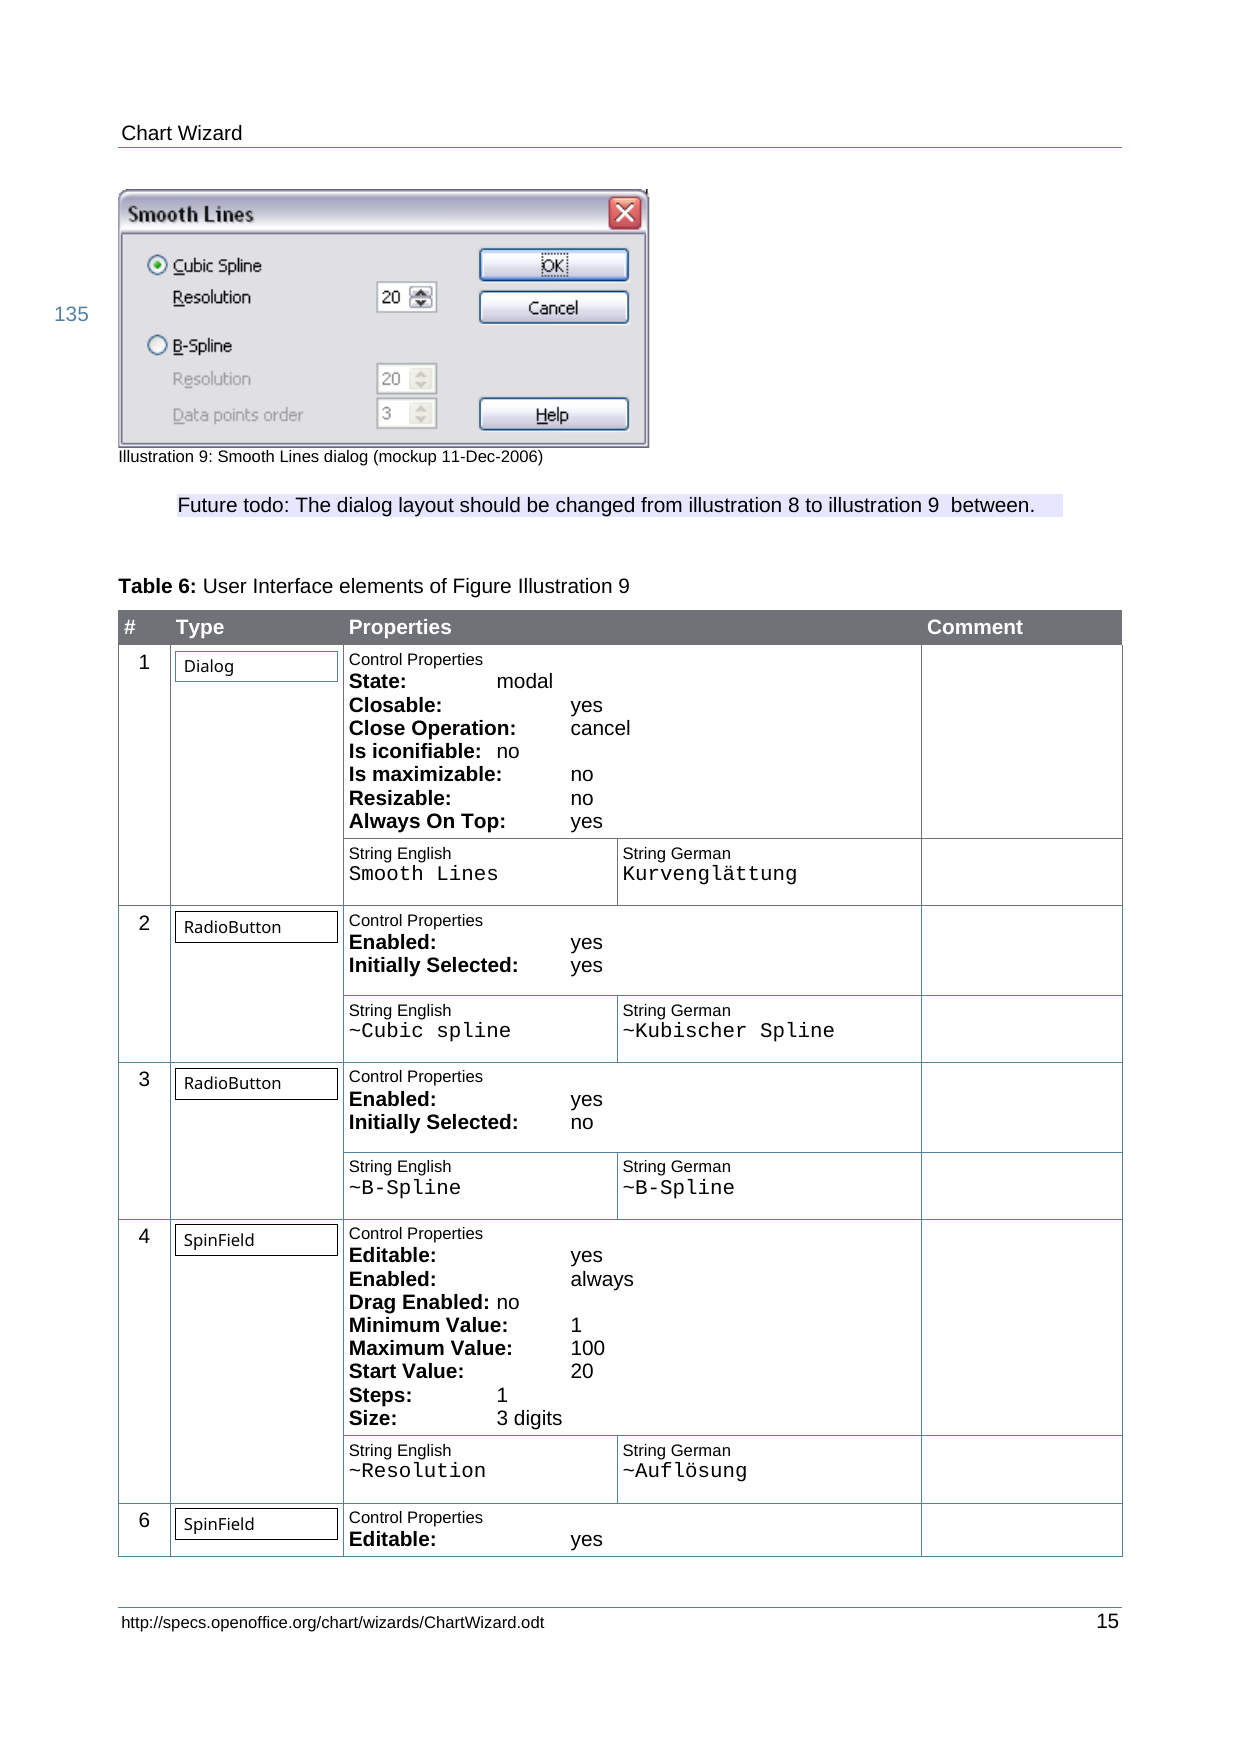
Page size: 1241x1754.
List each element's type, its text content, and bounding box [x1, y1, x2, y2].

table_header Type [170, 610, 343, 645]
table_header Control Properties State: modal Closable: yes Close Operation: cancel Is iconifiable: no Is maximizable: no Resizable: no Always On Top: yes [344, 645, 921, 838]
text Future todo: The dialog layout should be changed from illustration 8 to illustration 9 between. [177, 494, 1063, 517]
table_cell 4 [119, 1220, 170, 1502]
table_header Control Properties Editable: yes [344, 1504, 921, 1556]
table_header Control Properties Enabled: yes Initially Selected: no [344, 1063, 921, 1152]
table_cell 2 [119, 906, 170, 1062]
table_cell [171, 1220, 343, 1502]
table_cell [171, 1504, 343, 1556]
table_cell [922, 839, 1122, 905]
table_cell String English ~Cubic spline [344, 996, 617, 1062]
table_cell [171, 1063, 343, 1219]
table_header # [118, 610, 170, 645]
table_cell String German ~Auflösung [618, 1436, 921, 1502]
table_header [922, 645, 1122, 838]
table_cell String German ~B-Spline [618, 1153, 921, 1219]
table_cell 1 [119, 645, 170, 905]
table_header [922, 1063, 1122, 1152]
table_cell [922, 996, 1122, 1062]
table_cell [171, 645, 343, 905]
table_cell String English ~Resolution [344, 1436, 617, 1502]
table_header [922, 906, 1122, 995]
table_cell [171, 906, 343, 1062]
table_cell String English ~B-Spline [344, 1153, 617, 1219]
table_cell 6 [119, 1504, 170, 1556]
text Illustration 9: Smooth Lines dialog (mockup 11-Dec-2006) [118, 448, 650, 466]
table_header Control Properties Enabled: yes Initially Selected: yes [344, 906, 921, 995]
table_cell [922, 1153, 1122, 1219]
table_header Comment [921, 610, 1122, 645]
table_cell String English Smooth Lines [344, 839, 617, 905]
table_cell [922, 1436, 1122, 1502]
table_cell String German Kurvenglättung [618, 839, 921, 905]
table_header Properties [343, 610, 921, 645]
table_header [922, 1504, 1122, 1556]
text Table 6: User Interface elements of Figure Illustration 9 [118, 574, 1122, 598]
table_header [922, 1220, 1122, 1435]
table_cell 3 [119, 1063, 170, 1219]
table_header Control Properties Editable: yes Enabled: always Drag Enabled: no Minimum Value: 1 Maximum Value: 100 Start Value: 20 Steps: 1 Size: 3 digits [344, 1220, 921, 1435]
table_cell String German ~Kubischer Spline [618, 996, 921, 1062]
